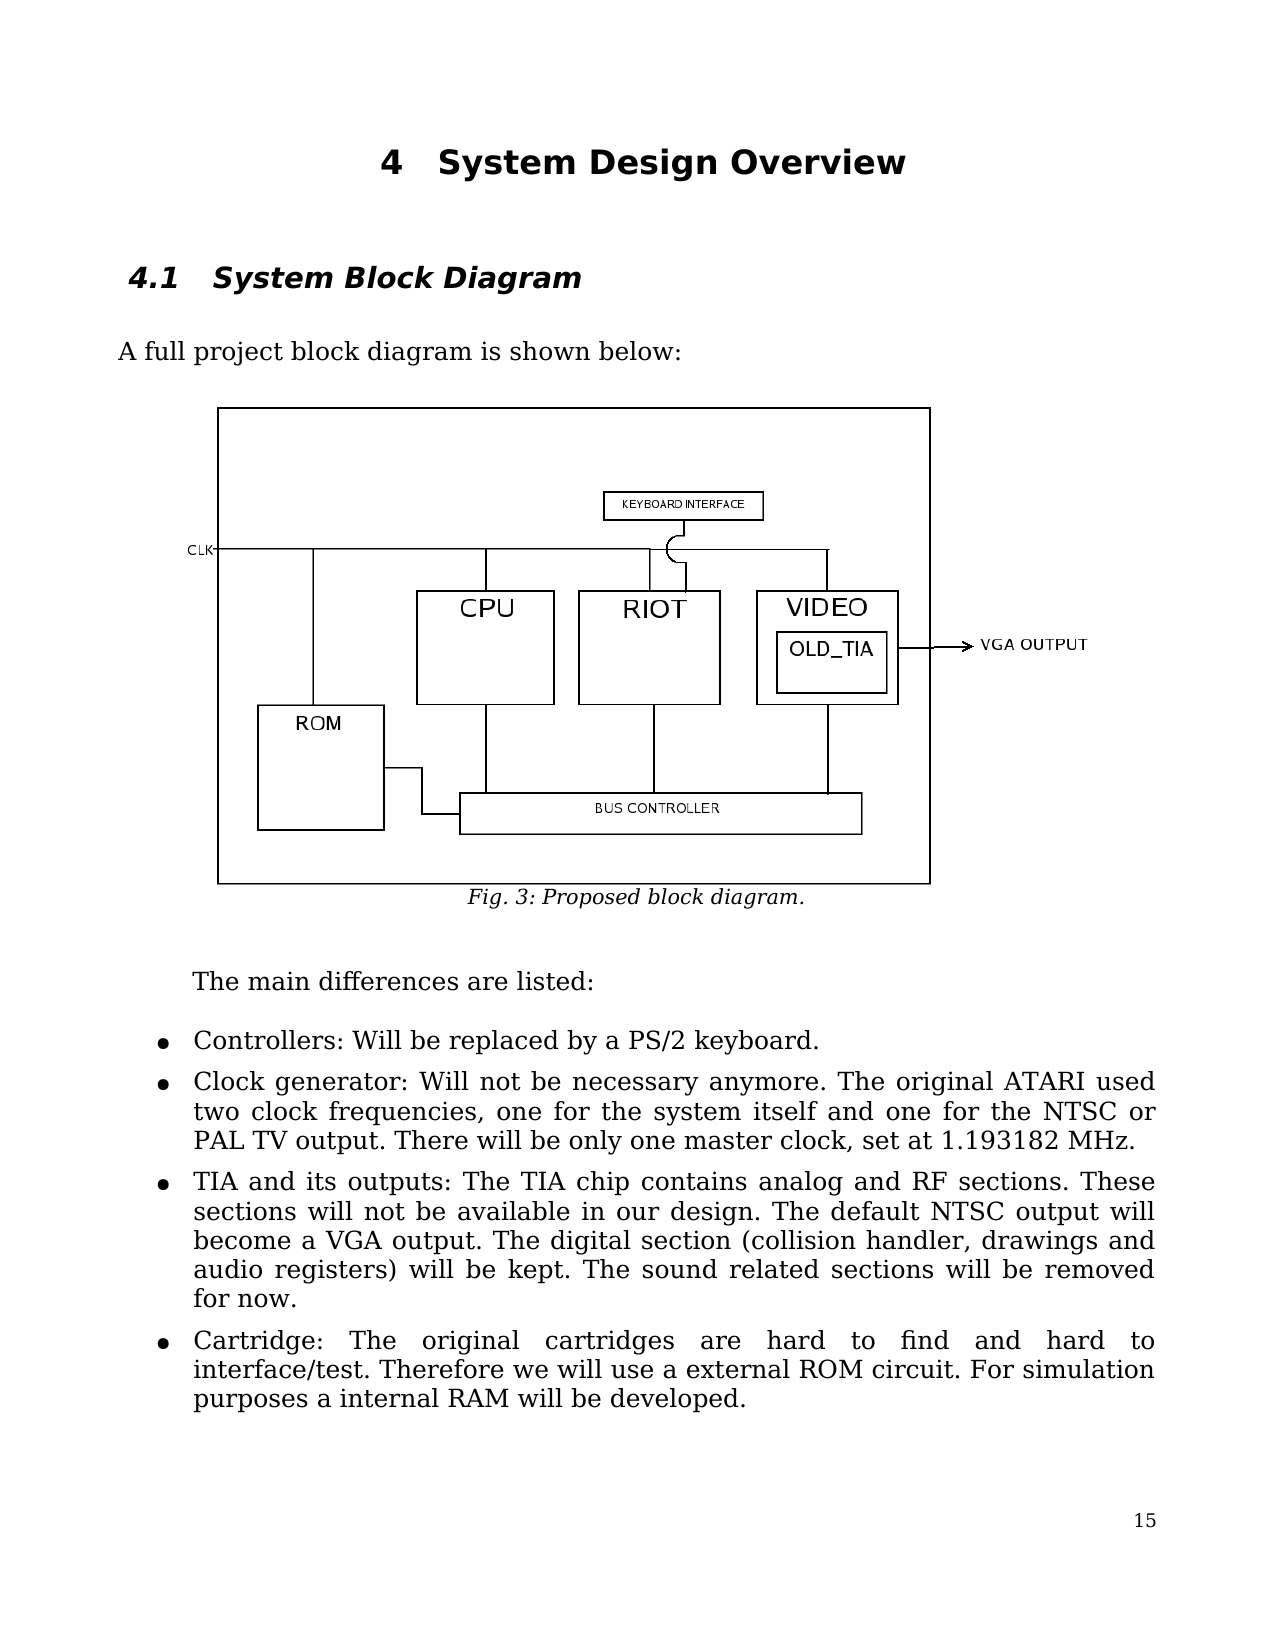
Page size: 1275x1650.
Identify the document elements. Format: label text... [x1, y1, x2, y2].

list Cartridge: The original cartridges are hard to find and hard to interface/test. Therefore we will use a external ROM circuit. For simulation purposes a internal RAM will be developed. [156, 1326, 1157, 1413]
subtitle System Design Overview [118, 143, 1157, 182]
text A full project block diagram is shown below: [118, 337, 1157, 366]
list TIA and its outputs: The TIA chip contains analog and RF sections. These sections will not be available in our design. The default NTSC output will become a VGA output. The digital section (collision handler, drawings and audio registers) will be kept. The sound related sections will be removed for now. [156, 1167, 1157, 1313]
text The main differences are listed: [118, 967, 1157, 997]
subtitle System Block Diagram [118, 261, 1157, 295]
picture [187, 407, 1088, 885]
list Controllers: Will be replaced by a PS/2 keyboard. [156, 1026, 1157, 1055]
list Clock generator: Will not be necessary anymore. The original ATARI used two clock frequencies, one for the system itself and one for the NTSC or PAL TV output. There will be only one master clock, set at 1.193182 MHz. [156, 1067, 1157, 1155]
text Fig. 3: Proposed block diagram. [187, 885, 1087, 909]
